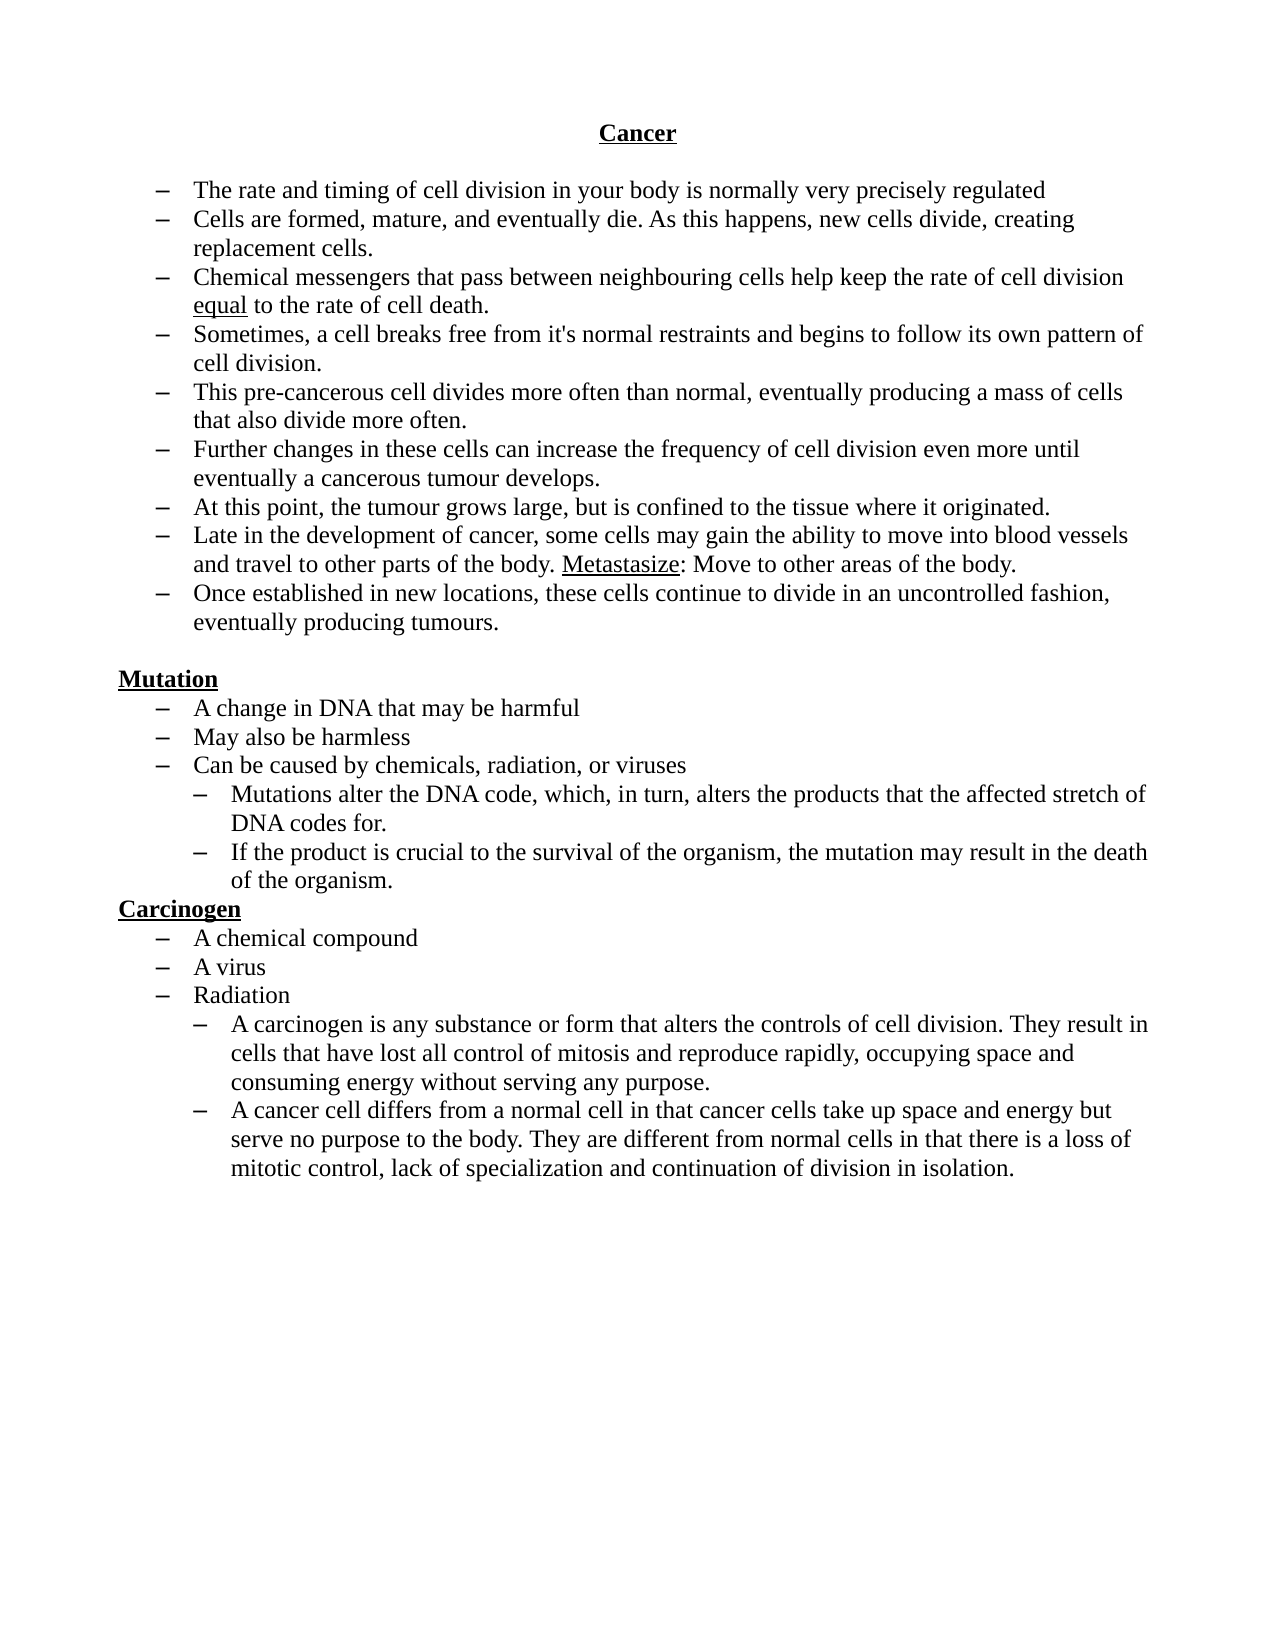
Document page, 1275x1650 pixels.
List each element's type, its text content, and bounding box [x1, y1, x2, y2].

list A carcinogen is any substance or form that alters the controls of cell division. They result in cells that have lost all control of mitosis and reproduce rapidly, occupying space and consuming energy without serving any purpose. [193, 1009, 1157, 1096]
list Sometimes, a cell breaks free from it's normal restraints and begins to follow its own pattern of cell division. [156, 319, 1157, 377]
list This pre-cancerous cell divides more often than normal, eventually producing a mass of cells that also divide more often. [156, 377, 1157, 434]
list May also be harmless [156, 722, 1157, 751]
list A chemical compound [156, 923, 1157, 952]
list Further changes in these cells can increase the frequency of cell division even more until eventually a cancerous tumour develops. [156, 434, 1157, 492]
list Late in the development of cancer, some cells may gain the ability to move into blood vessels and travel to other parts of the body. Metastasize: Move to other areas of the body. [156, 521, 1157, 578]
list At this point, the tumour grows large, but is confined to the tissue where it originated. [156, 492, 1157, 521]
list Chemical messengers that pass between neighbouring cells help keep the rate of cell division equal to the rate of cell death. [156, 262, 1157, 319]
list Can be caused by chemicals, radiation, or viruses [156, 751, 1157, 779]
list The rate and timing of cell division in your body is normally very precisely regulated [156, 176, 1157, 204]
list Radiation [156, 981, 1157, 1009]
list A virus [156, 952, 1157, 981]
text Mutation [118, 664, 1157, 693]
text Carcinogen [118, 894, 1157, 923]
text Cancer [118, 118, 1157, 147]
list A cancer cell differs from a normal cell in that cancer cells take up space and energy but serve no purpose to the body. They are different from normal cells in that there is a loss of mitotic control, lack of specialization and continuation of division in isolation. [193, 1096, 1157, 1182]
list A change in DNA that may be harmful [156, 693, 1157, 722]
list Cells are formed, mature, and eventually die. As this happens, new cells divide, creating replacement cells. [156, 204, 1157, 262]
list If the product is crucial to the survival of the organism, the mutation may result in the death of the organism. [193, 837, 1157, 894]
list Once established in new locations, these cells continue to divide in an uncontrolled fashion, eventually producing tumours. [156, 578, 1157, 636]
list Mutations alter the DNA code, which, in turn, alters the products that the affected stretch of DNA codes for. [193, 779, 1157, 837]
